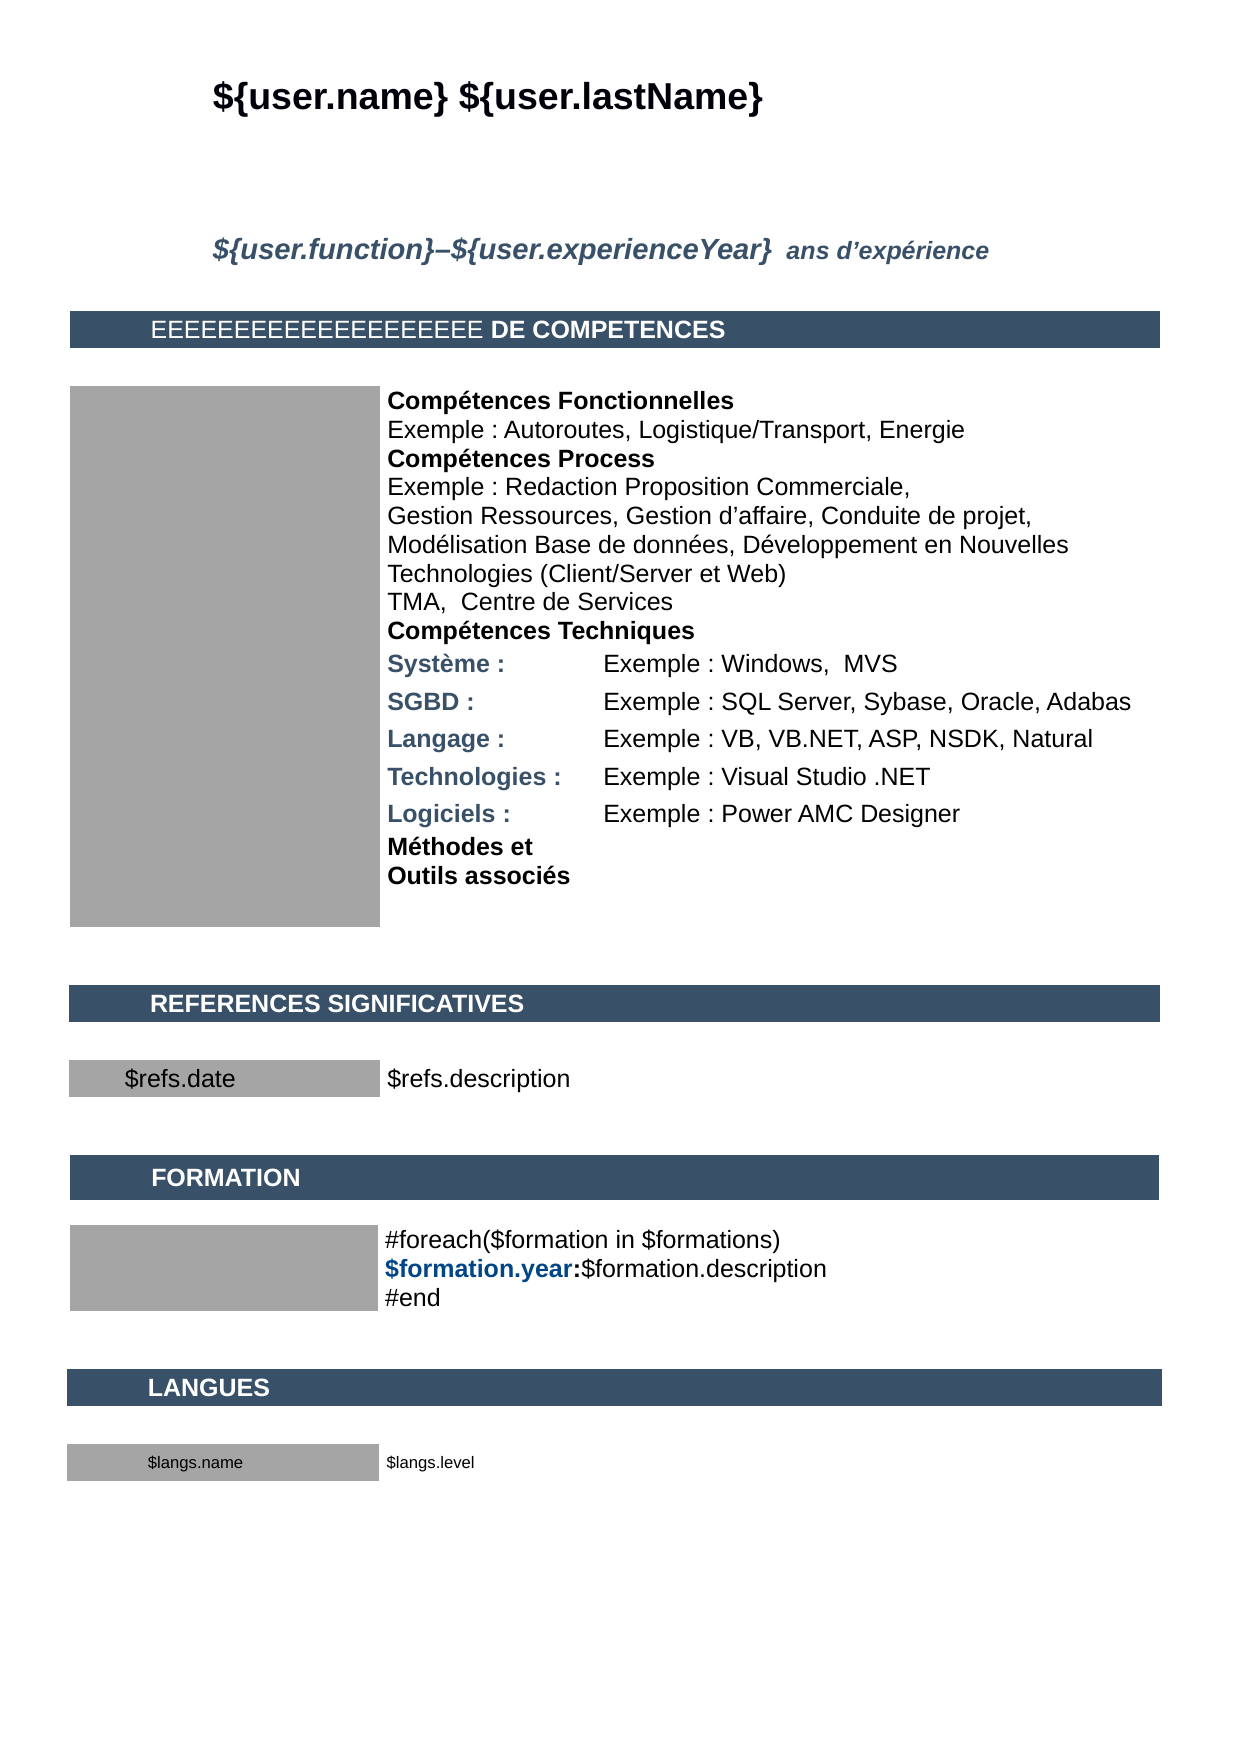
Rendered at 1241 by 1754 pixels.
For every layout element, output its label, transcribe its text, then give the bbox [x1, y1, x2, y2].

table_cell [380, 890, 596, 927]
table_cell [70, 386, 380, 927]
table_cell [596, 349, 1160, 386]
table_cell Système : [380, 645, 596, 682]
table_cell Logiciels : [380, 795, 596, 832]
table_header EEEEEEEEEEEEEEEEEEEE DE COMPETENCES [70, 311, 1160, 348]
table_cell [596, 890, 1160, 927]
table_cell Langage : [380, 720, 596, 757]
table_cell Exemple : SQL Server, Sybase, Oracle, Adabas [596, 682, 1160, 720]
table_cell [596, 832, 1160, 890]
table_cell [378, 1200, 1159, 1225]
table_cell [67, 1406, 379, 1444]
table_cell [67, 1481, 1162, 1519]
table_cell [69, 1022, 380, 1060]
table_header FORMATION [70, 1155, 1159, 1200]
table_cell [70, 349, 380, 386]
table_cell $langs.name [67, 1444, 379, 1481]
table_cell Méthodes et Outils associés [380, 832, 596, 890]
table_cell Exemple : Power AMC Designer [596, 795, 1160, 832]
table_cell [380, 1022, 1160, 1060]
table_cell [379, 1406, 1162, 1444]
table_cell [380, 349, 596, 386]
text ${user.function}–${user.experienceYear} ans d’expérience [35, 232, 1193, 266]
table_cell Exemple : Windows, MVS [596, 645, 1160, 682]
table_cell Exemple : VB, VB.NET, ASP, NSDK, Natural [596, 720, 1160, 757]
table_header REFERENCES SIGNIFICATIVES [69, 985, 1160, 1022]
table_cell Exemple : Visual Studio .NET [596, 757, 1160, 795]
table_cell $langs.level [379, 1444, 1162, 1481]
table_cell SGBD : [380, 682, 596, 720]
table_cell Compétences Fonctionnelles Exemple : Autoroutes, Logistique/Transport, Energie Compétences Process Exemple : Redaction Proposition Commerciale, Gestion Ressources, Gestion d’affaire, Conduite de projet, Modélisation Base de données, Développement en Nouvelles Technologies (Client/Server et Web) TMA, Centre de Services Compétences Techniques [380, 386, 1160, 645]
table_cell [70, 1200, 378, 1225]
table_cell $refs.description [380, 1060, 1160, 1097]
table_cell #foreach($formation in $formations) $formation.year:$formation.description #end [378, 1225, 1159, 1311]
table_header LANGUES [67, 1369, 1162, 1406]
table_cell Technologies : [380, 757, 596, 795]
table_cell $refs.date [69, 1060, 380, 1097]
table_cell [70, 1225, 378, 1311]
